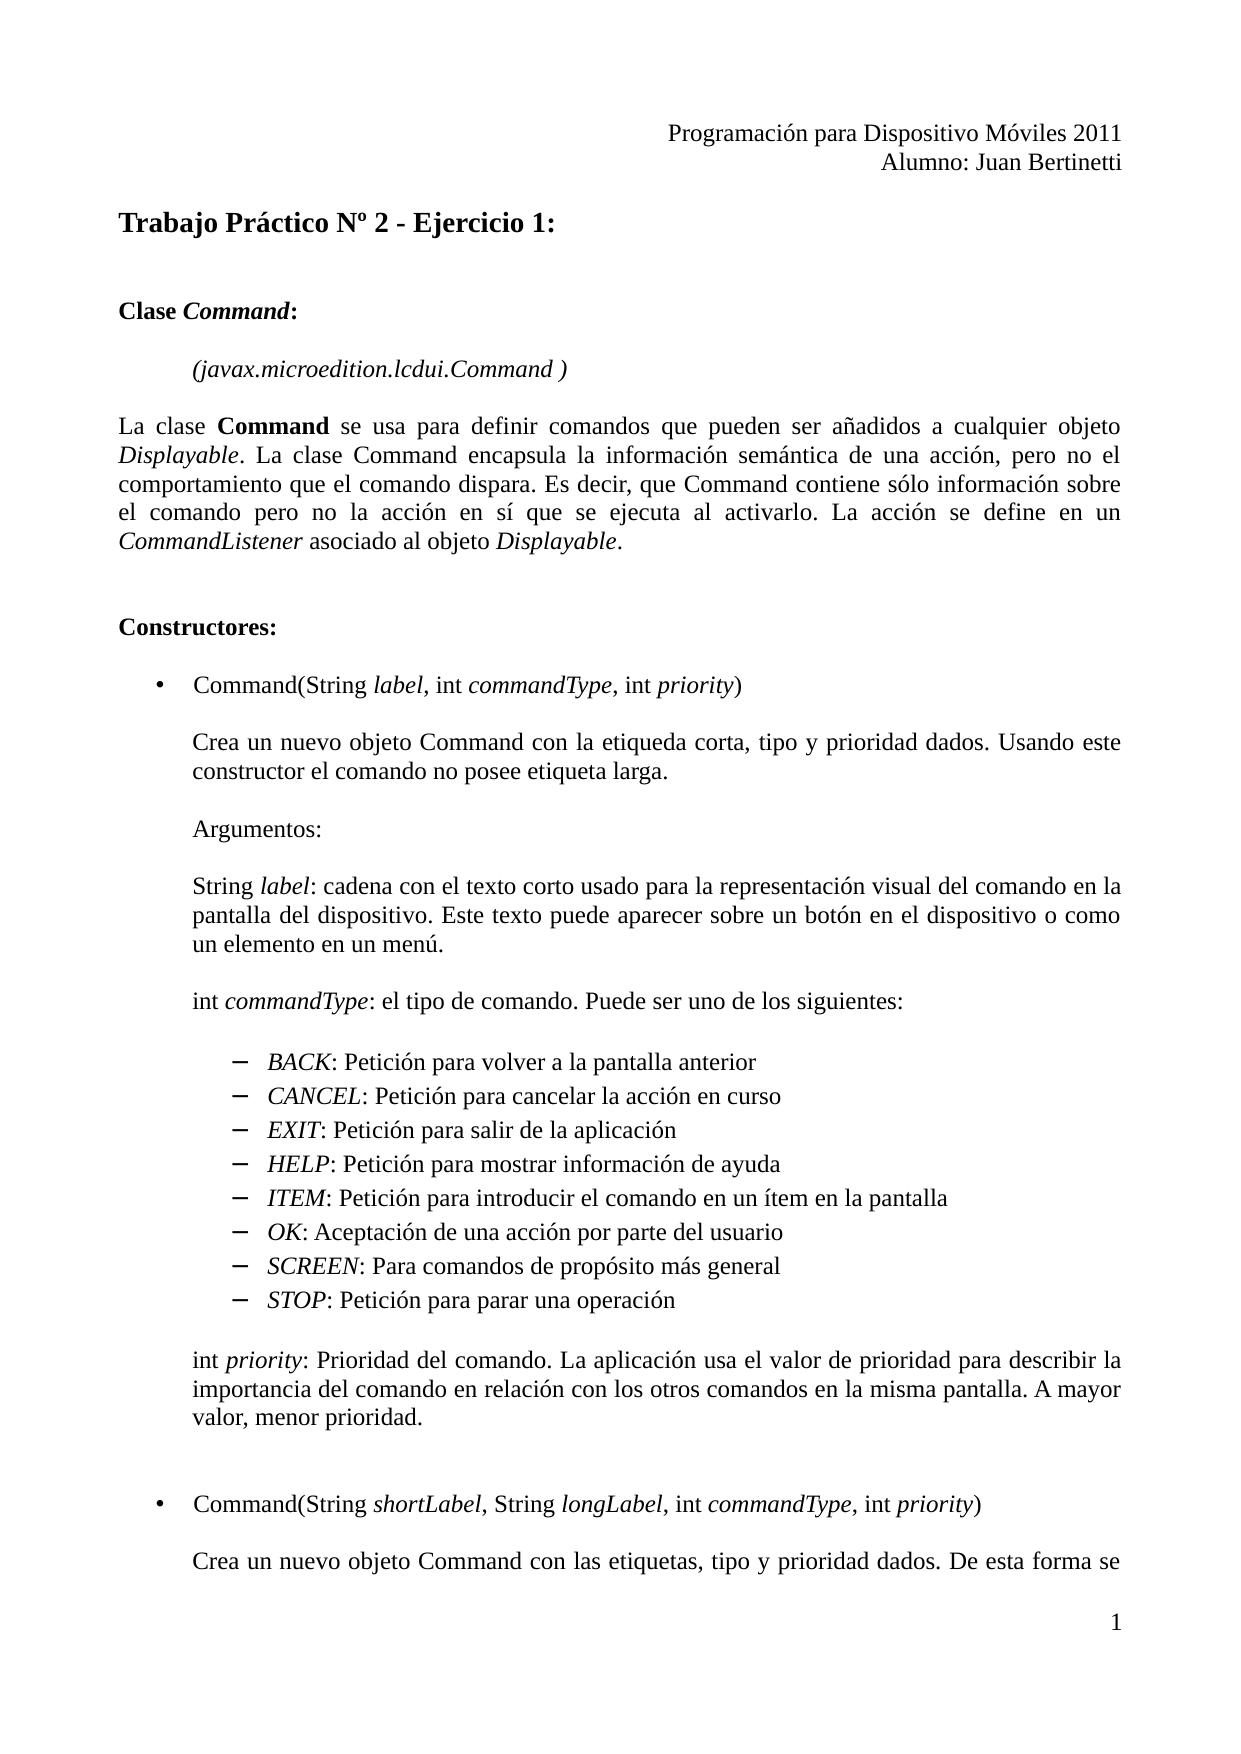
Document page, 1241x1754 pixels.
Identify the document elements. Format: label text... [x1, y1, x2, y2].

list EXIT: Petición para salir de la aplicación [229, 1112, 1122, 1146]
text Crea un nuevo objeto Command con las etiquetas, tipo y prioridad dados. De esta forma se [192, 1546, 1122, 1575]
text Argumentos: [118, 814, 1122, 842]
text String label: cadena con el texto corto usado para la representación visual del comando en la pantalla del dispositivo. Este texto puede aparecer sobre un botón en el dispositivo o como un elemento en un menú. [192, 871, 1122, 957]
text int priority: Prioridad del comando. La aplicación usa el valor de prioridad para describir la importancia del comando en relación con los otros comandos en la misma pantalla. A mayor valor, menor prioridad. [192, 1345, 1122, 1431]
list ITEM: Petición para introducir el comando en un ítem en la pantalla [229, 1180, 1122, 1214]
list STOP: Petición para parar una operación [229, 1282, 1122, 1316]
list OK: Aceptación de una acción por parte del usuario [229, 1214, 1122, 1248]
text int commandType: el tipo de comando. Puede ser uno de los siguientes: [192, 986, 1122, 1015]
list CANCEL: Petición para cancelar la acción en curso [229, 1078, 1122, 1112]
text La clase Command se usa para definir comandos que pueden ser añadidos a cualquier objeto Displayable. La clase Command encapsula la información semántica de una acción, pero no el comportamiento que el comando dispara. Es decir, que Command contiene sólo información sobre el comando pero no la acción en sí que se ejecuta al activarlo. La acción se define en un CommandListener asociado al objeto Displayable. [118, 411, 1122, 555]
text (javax.microedition.lcdui.Command ) [118, 354, 1122, 382]
text Clase Command: [118, 296, 1122, 325]
text Crea un nuevo objeto Command con la etiqueda corta, tipo y prioridad dados. Usando este constructor el comando no posee etiqueta larga. [192, 727, 1122, 785]
text Constructores: [118, 612, 1122, 641]
text Trabajo Práctico Nº 2 - Ejercicio 1: [118, 205, 1122, 239]
list Command(String label, int commandType, int priority) [156, 670, 1122, 699]
list Command(String shortLabel, String longLabel, int commandType, int priority) [156, 1489, 1122, 1517]
list HELP: Petición para mostrar información de ayuda [229, 1146, 1122, 1180]
list BACK: Petición para volver a la pantalla anterior [229, 1044, 1122, 1078]
list SCREEN: Para comandos de propósito más general [229, 1248, 1122, 1282]
